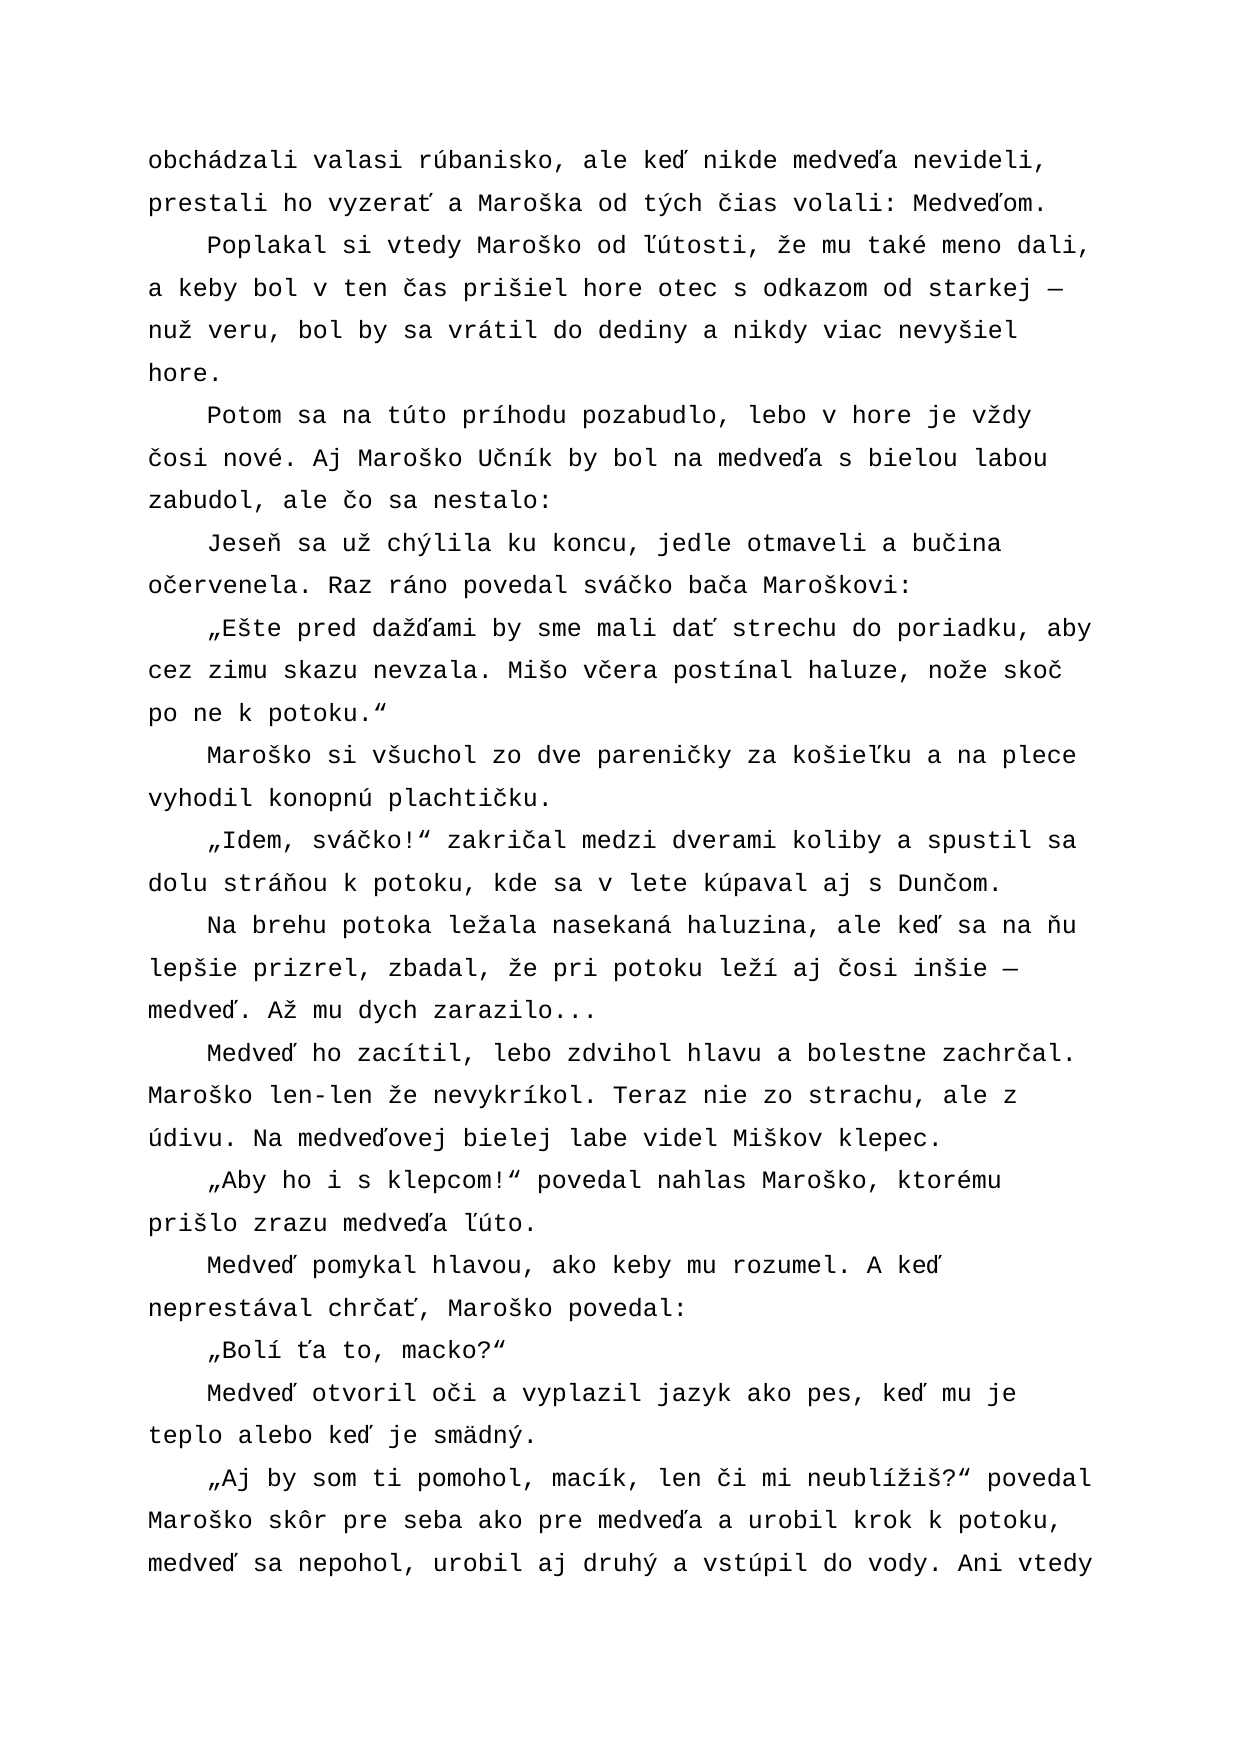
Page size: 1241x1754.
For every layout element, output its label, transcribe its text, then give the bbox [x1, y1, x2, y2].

text Potom sa na túto príhodu pozabudlo, lebo v hore je vždy čosi nové. Aj Maroško Učník by bol na medveďa s bielou labou zabudol, ale čo sa nestalo: [148, 403, 1093, 516]
text „Aj by som ti pomohol, macík, len či mi neublížiš?“ povedal Maroško skôr pre seba ako pre medveďa a urobil krok k potoku, medveď sa nepohol, urobil aj druhý a vstúpil do vody. Ani vtedy [148, 1465, 1093, 1578]
text „Bolí ťa to, macko?“ [148, 1338, 1093, 1366]
text Na brehu potoka ležala nasekaná haluzina, ale keď sa na ňu lepšie prizrel, zbadal, že pri potoku leží aj čosi inšie — medveď. Až mu dych zarazilo... [148, 913, 1093, 1026]
text obchádzali valasi rúbanisko, ale keď nikde medveďa nevideli, prestali ho vyzerať a Maroška od tých čias volali: Medveďom. [148, 148, 1093, 218]
text Poplakal si vtedy Maroško od ľútosti, že mu také meno dali, a keby bol v ten čas prišiel hore otec s odkazom od starkej — nuž veru, bol by sa vrátil do dediny a nikdy viac nevyšiel hore. [148, 233, 1093, 388]
text Medveď ho zacítil, lebo zdvihol hlavu a bolestne zachrčal. Maroško len-len že nevykríkol. Teraz nie zo strachu, ale z údivu. Na medveďovej bielej labe videl Miškov klepec. [148, 1040, 1093, 1153]
text Jeseň sa už chýlila ku koncu, jedle otmaveli a bučina očervenela. Raz ráno povedal sváčko bača Maroškovi: [148, 530, 1093, 601]
text „Aby ho i s klepcom!“ povedal nahlas Maroško, ktorému prišlo zrazu medveďa ľúto. [148, 1168, 1093, 1238]
text „Idem, sváčko!“ zakričal medzi dverami koliby a spustil sa dolu stráňou k potoku, kde sa v lete kúpaval aj s Dunčom. [148, 828, 1093, 898]
text „Ešte pred dažďami by sme mali dať strechu do poriadku, aby cez zimu skazu nevzala. Mišo včera postínal haluze, nože skoč po ne k potoku.“ [148, 615, 1093, 728]
text Medveď otvoril oči a vyplazil jazyk ako pes, keď mu je teplo alebo keď je smädný. [148, 1380, 1093, 1451]
text Maroško si všuchol zo dve pareničky za košieľku a na plece vyhodil konopnú plachtičku. [148, 743, 1093, 813]
text Medveď pomykal hlavou, ako keby mu rozumel. A keď neprestával chrčať, Maroško povedal: [148, 1253, 1093, 1323]
